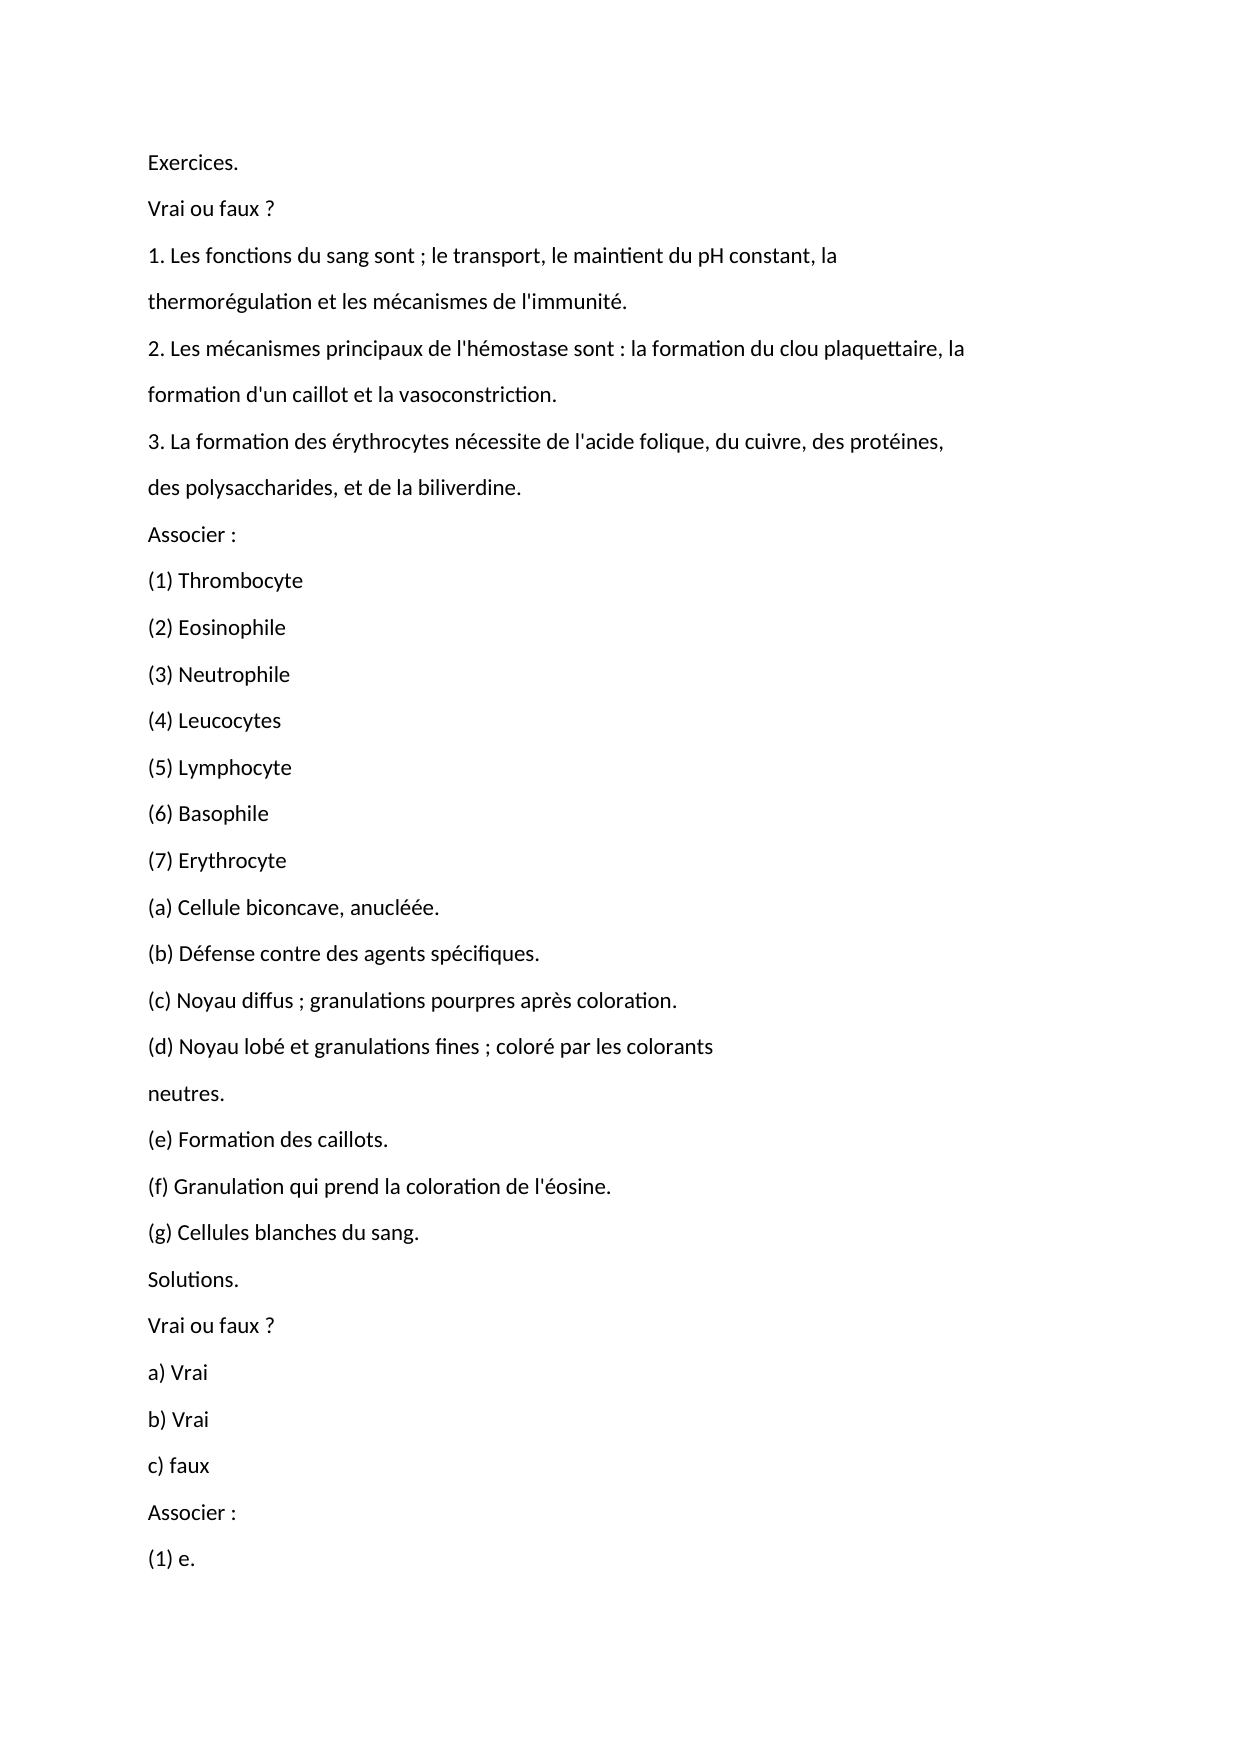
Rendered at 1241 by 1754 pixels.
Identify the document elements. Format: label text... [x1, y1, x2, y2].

text 3. La formation des érythrocytes nécessite de l'acide folique, du cuivre, des protéines, [148, 427, 1093, 455]
text (a) Cellule biconcave, anucléée. [148, 893, 1093, 921]
text Exercices. [148, 148, 1093, 176]
text (f) Granulation qui prend la coloration de l'éosine. [148, 1172, 1093, 1200]
text (g) Cellules blanches du sang. [148, 1218, 1093, 1247]
text Associer : [148, 520, 1093, 548]
text (6) Basophile [148, 799, 1093, 827]
text (1) Thrombocyte [148, 567, 1093, 595]
text des polysaccharides, et de la biliverdine. [148, 473, 1093, 502]
text a) Vrai [148, 1358, 1093, 1386]
text 1. Les fonctions du sang sont ; le transport, le maintient du pH constant, la [148, 241, 1093, 269]
text neutres. [148, 1079, 1093, 1107]
text (2) Eosinophile [148, 613, 1093, 641]
text Associer : [148, 1498, 1093, 1526]
text Vrai ou faux ? [148, 194, 1093, 222]
text (3) Neutrophile [148, 660, 1093, 688]
text (7) Erythrocyte [148, 846, 1093, 874]
text Solutions. [148, 1265, 1093, 1293]
text (c) Noyau diffus ; granulations pourpres après coloration. [148, 986, 1093, 1014]
text Vrai ou faux ? [148, 1312, 1093, 1340]
text 2. Les mécanismes principaux de l'hémostase sont : la formation du clou plaquettaire, la [148, 334, 1093, 362]
text b) Vrai [148, 1405, 1093, 1433]
text formation d'un caillot et la vasoconstriction. [148, 380, 1093, 408]
text (1) e. [148, 1544, 1093, 1572]
text c) faux [148, 1451, 1093, 1479]
text (d) Noyau lobé et granulations fines ; coloré par les colorants [148, 1032, 1093, 1060]
text thermorégulation et les mécanismes de l'immunité. [148, 287, 1093, 315]
text (4) Leucocytes [148, 706, 1093, 734]
text (e) Formation des caillots. [148, 1125, 1093, 1153]
text (b) Défense contre des agents spécifiques. [148, 939, 1093, 967]
text (5) Lymphocyte [148, 753, 1093, 781]
